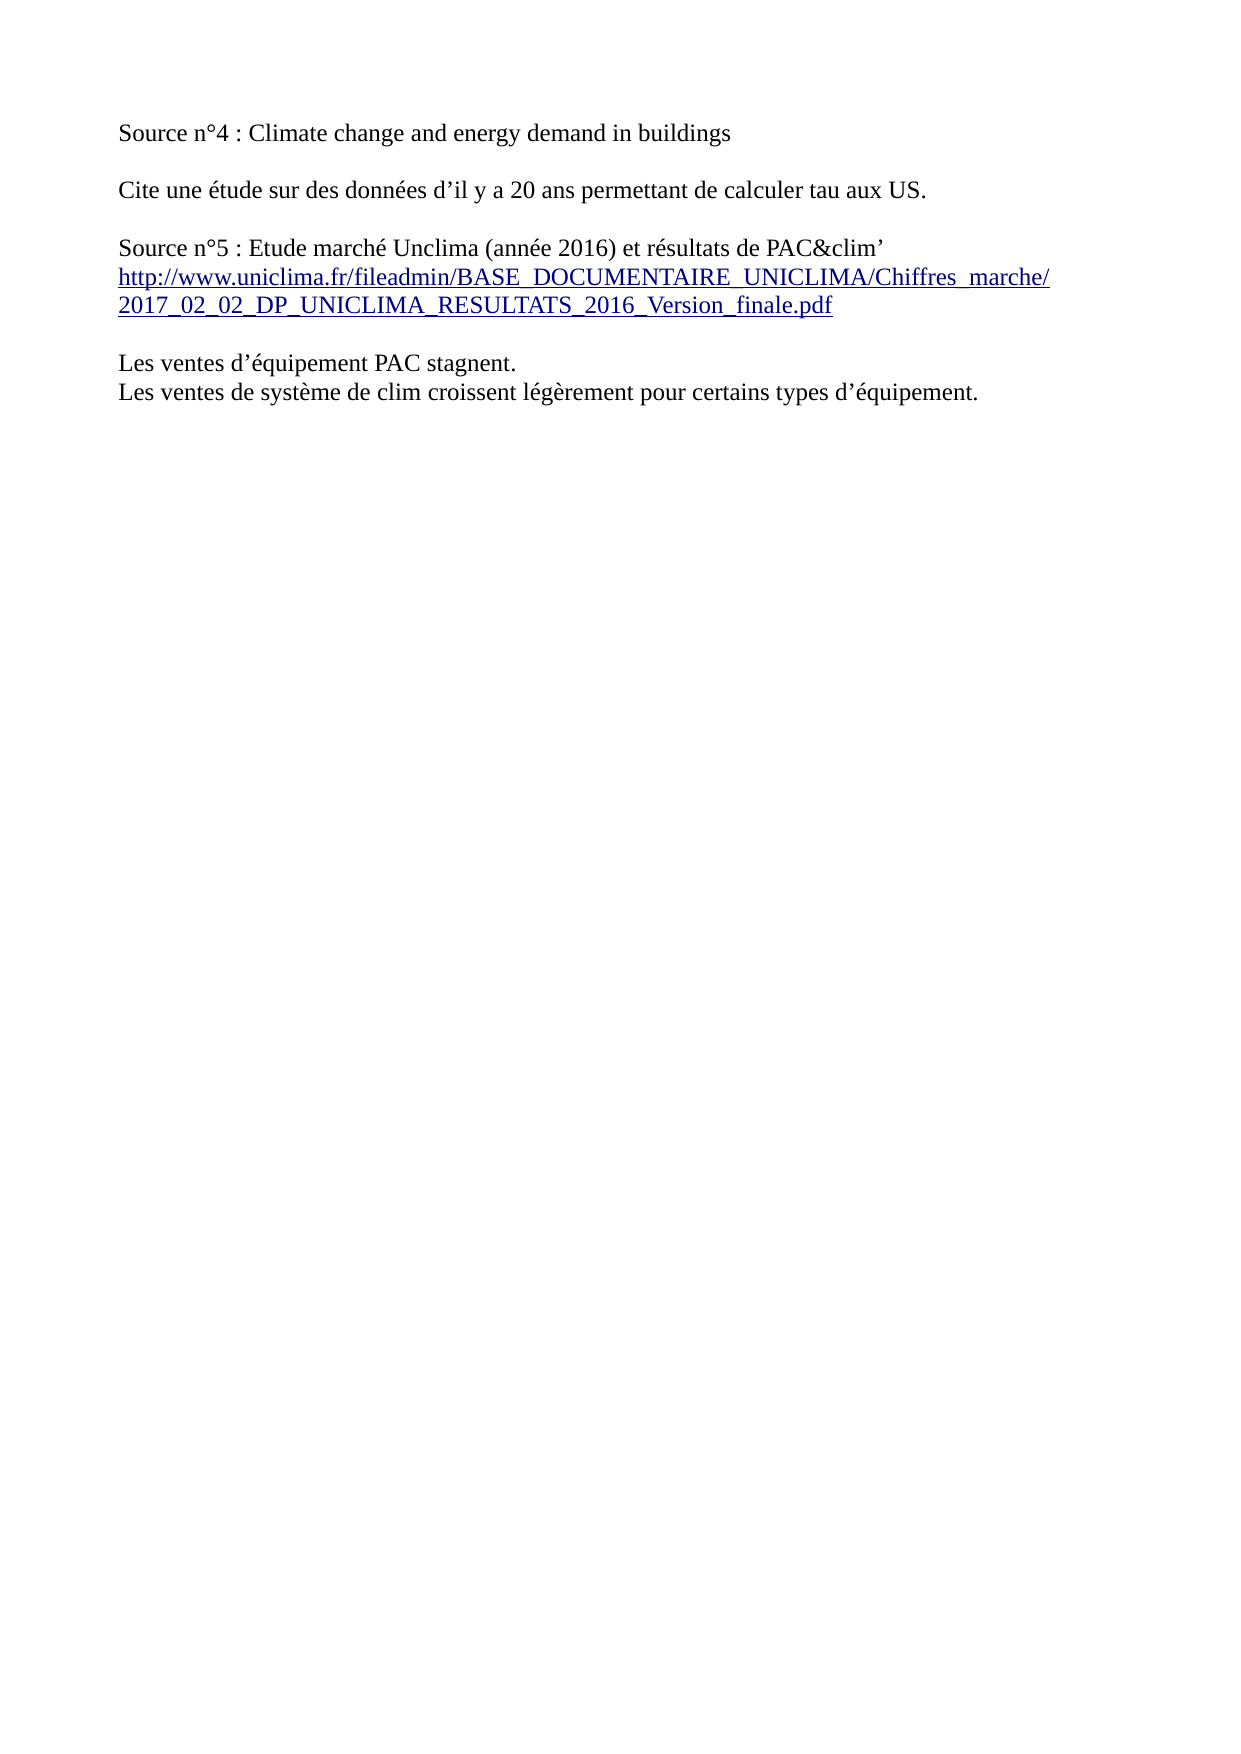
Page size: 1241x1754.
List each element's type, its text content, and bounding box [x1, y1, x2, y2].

text Les ventes de système de clim croissent légèrement pour certains types d’équipement. [118, 377, 1122, 406]
text http://www.uniclima.fr/fileadmin/BASE_DOCUMENTAIRE_UNICLIMA/Chiffres_marche/2017_02_02_DP_UNICLIMA_RESULTATS_2016_Version_finale.pdf [118, 262, 1122, 319]
text Les ventes d’équipement PAC stagnent. [118, 348, 1122, 377]
text Source n°5 : Etude marché Unclima (année 2016) et résultats de PAC&clim’ [118, 233, 1122, 262]
text Cite une étude sur des données d’il y a 20 ans permettant de calculer tau aux US. [118, 176, 1122, 204]
text Source n°4 : Climate change and energy demand in buildings [118, 118, 1122, 147]
